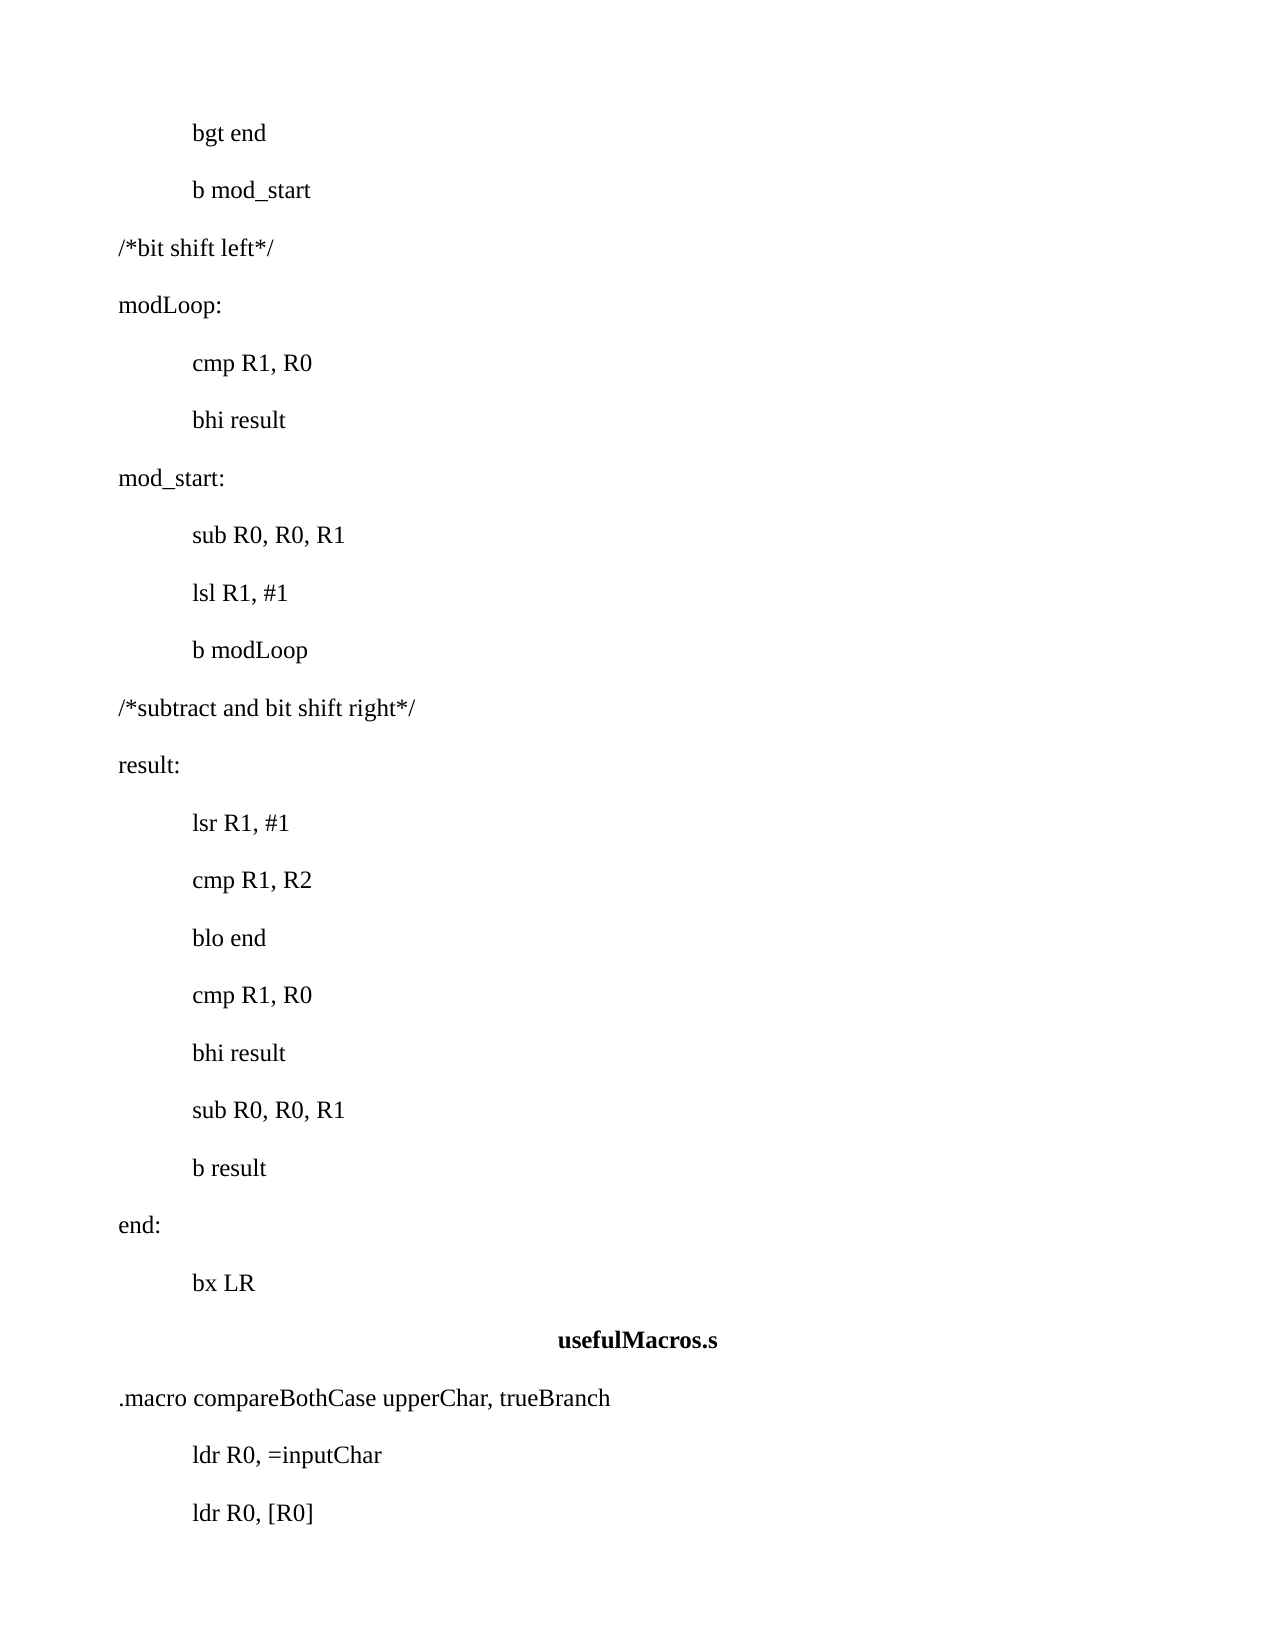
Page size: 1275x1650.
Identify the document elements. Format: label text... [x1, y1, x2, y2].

text bgt end [118, 118, 1157, 147]
text /*subtract and bit shift right*/ [118, 693, 1157, 722]
text cmp R1, R0 [118, 981, 1157, 1009]
text lsl R1, #1 [118, 578, 1157, 607]
text ldr R0, [R0] [118, 1498, 1157, 1527]
text b mod_start [118, 176, 1157, 204]
text sub R0, R0, R1 [118, 521, 1157, 549]
text modLoop: [118, 291, 1157, 319]
text bhi result [118, 406, 1157, 434]
text b result [118, 1153, 1157, 1182]
text usefulMacros.s [118, 1326, 1157, 1354]
text .macro compareBothCase upperChar, trueBranch [118, 1383, 1157, 1412]
text cmp R1, R2 [118, 866, 1157, 894]
text bx LR [118, 1268, 1157, 1297]
text blo end [118, 923, 1157, 952]
text ldr R0, =inputChar [118, 1441, 1157, 1469]
text lsr R1, #1 [118, 808, 1157, 837]
text b modLoop [118, 636, 1157, 664]
text /*bit shift left*/ [118, 233, 1157, 262]
text bhi result [118, 1038, 1157, 1067]
text cmp R1, R0 [118, 348, 1157, 377]
text result: [118, 751, 1157, 779]
text sub R0, R0, R1 [118, 1096, 1157, 1124]
text end: [118, 1211, 1157, 1239]
text mod_start: [118, 463, 1157, 492]
